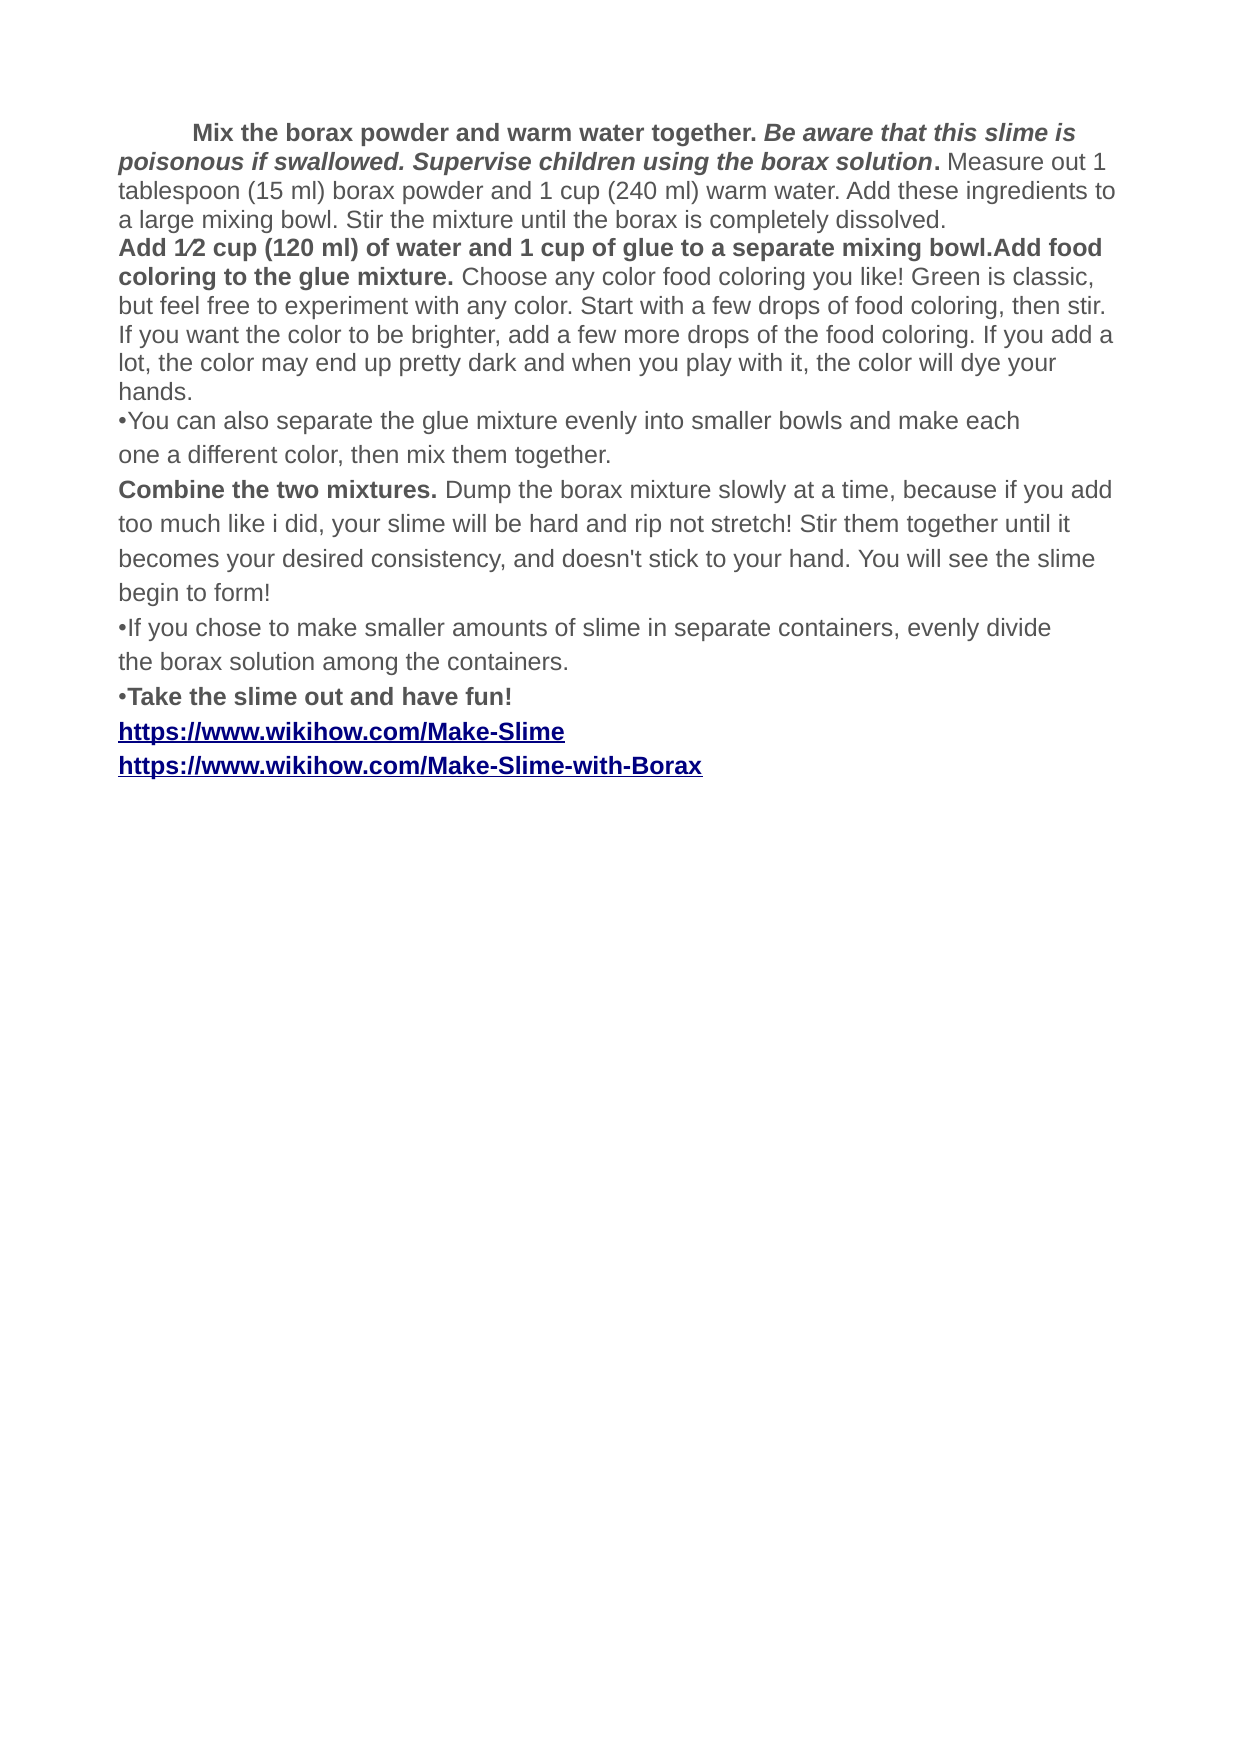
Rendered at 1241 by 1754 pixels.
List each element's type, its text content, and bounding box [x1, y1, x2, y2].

list https://www.wikihow.com/Make-Slime [118, 716, 1059, 745]
list Take the slime out and have fun! [118, 682, 1059, 711]
text Mix the borax powder and warm water together. Be aware that this slime is poisonous if swallowed. Supervise children using the borax solution. Measure out 1 tablespoon (15 ml) borax powder and 1 cup (240 ml) warm water. Add these ingredients to a large mixing bowl. Stir the mixture until the borax is completely dissolved. [118, 118, 1122, 233]
list If you chose to make smaller amounts of slime in separate containers, evenly divide the borax solution among the containers. [118, 613, 1059, 676]
text Add 1⁄2 cup (120 ml) of water and 1 cup of glue to a separate mixing bowl.Add food coloring to the glue mixture. Choose any color food coloring you like! Green is classic, but feel free to experiment with any color. Start with a few drops of food coloring, then stir. If you want the color to be brighter, add a few more drops of the food coloring. If you add a lot, the color may end up pretty dark and when you play with it, the color will dye your hands. [118, 233, 1122, 406]
text Combine the two mixtures. Dump the borax mixture slowly at a time, because if you add too much like i did, your slime will be hard and rip not stretch! Stir them together until it becomes your desired consistency, and doesn't stick to your hand. You will see the slime begin to form! [118, 475, 1122, 607]
list https://www.wikihow.com/Make-Slime-with-Borax [118, 751, 1059, 780]
list You can also separate the glue mixture evenly into smaller bowls and make each one a different color, then mix them together. [118, 406, 1059, 469]
